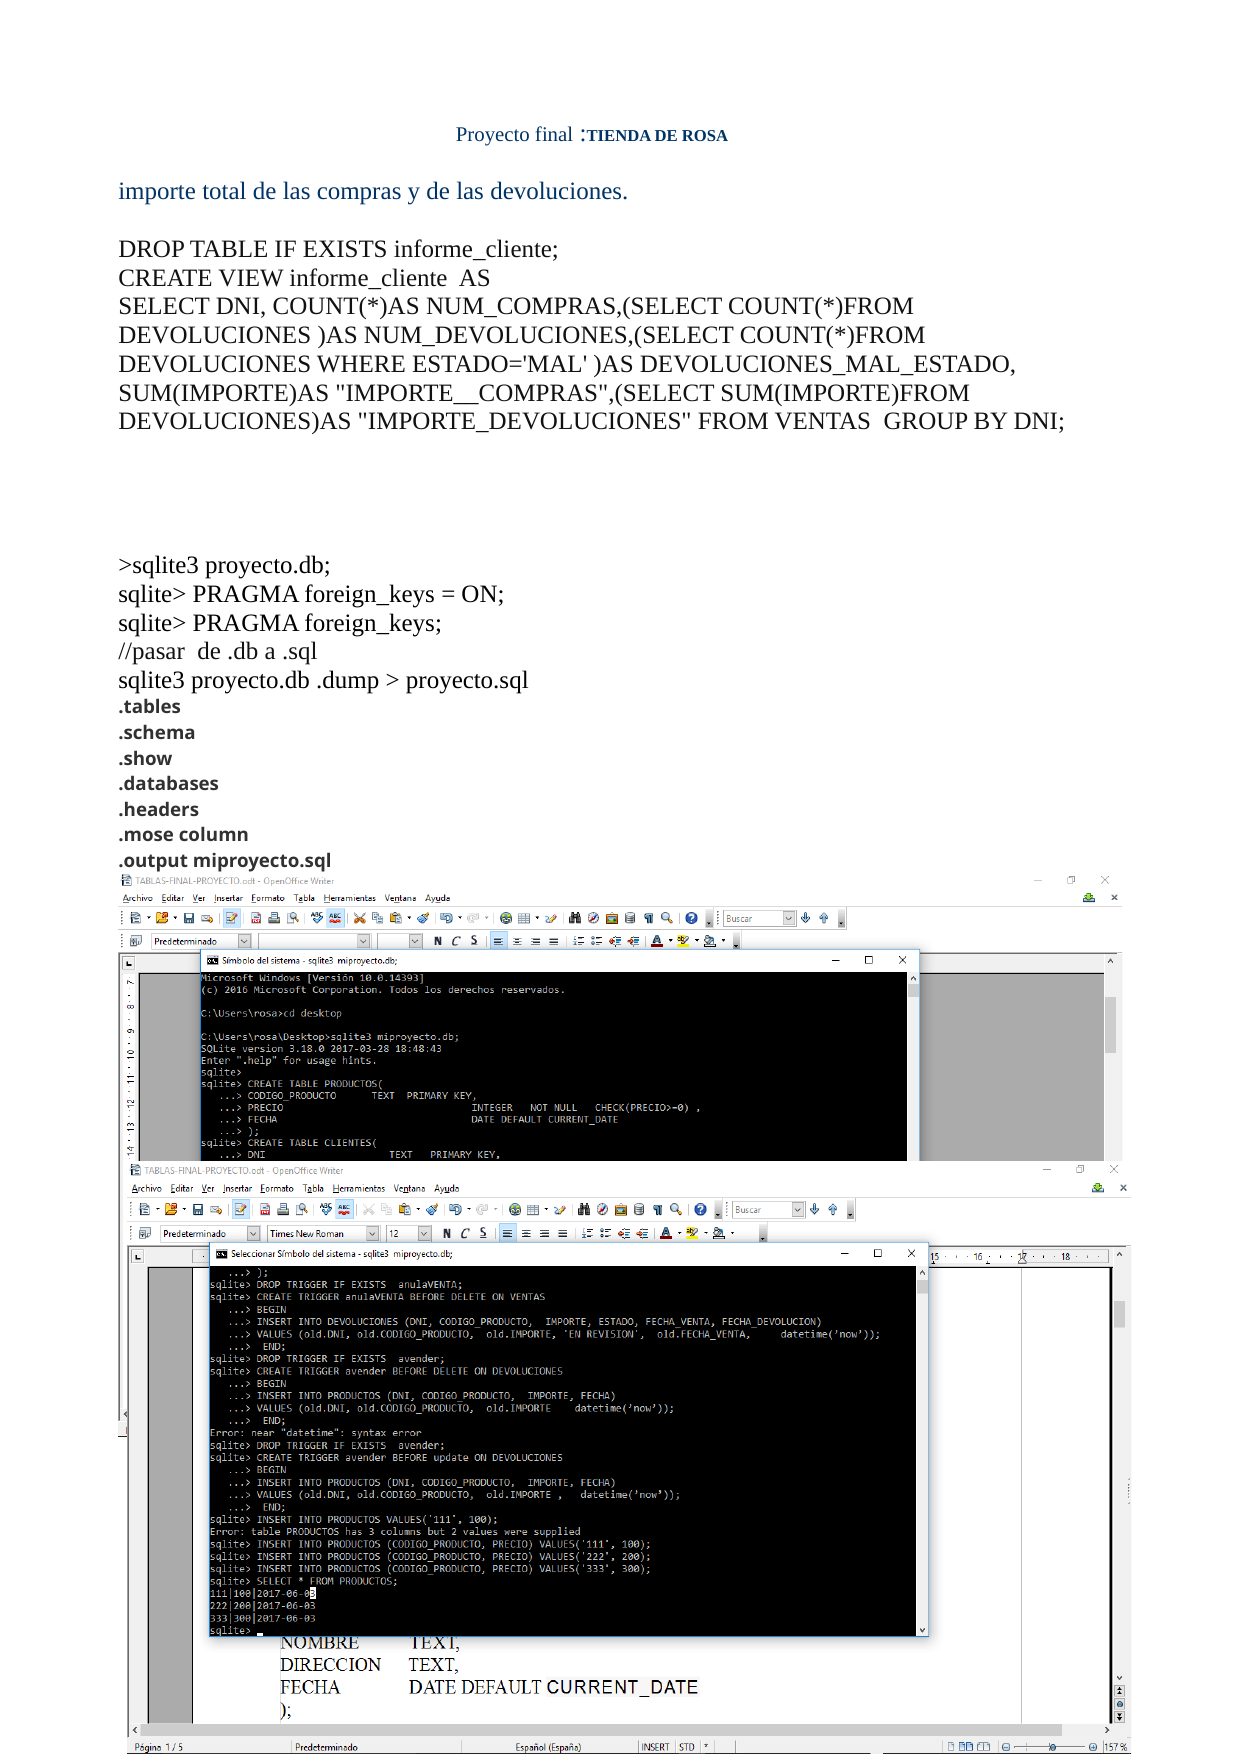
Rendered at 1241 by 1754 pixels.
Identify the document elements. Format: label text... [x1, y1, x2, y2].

text .headers [118, 796, 1122, 821]
text .show [118, 745, 1122, 770]
text sqlite> PRAGMA foreign_keys; [118, 608, 1122, 636]
picture [118, 872, 1132, 1754]
text DROP TABLE IF EXISTS informe_cliente; [118, 234, 1122, 263]
text .mose column [118, 821, 1122, 847]
text .output miproyecto.sql [118, 847, 1122, 872]
text CREATE VIEW informe_cliente AS [118, 263, 1122, 291]
text sqlite3 proyecto.db .dump > proyecto.sql [118, 665, 1122, 694]
text .schema [118, 719, 1122, 745]
text >sqlite3 proyecto.db; [118, 550, 1122, 579]
text //pasar de .db a .sql [118, 636, 1122, 665]
text .tables [118, 694, 1122, 719]
text sqlite> PRAGMA foreign_keys = ON; [118, 579, 1122, 608]
text .databases [118, 770, 1122, 796]
text importe total de las compras y de las devoluciones. [118, 176, 1122, 205]
text SELECT DNI, COUNT(*)AS NUM_COMPRAS,(SELECT COUNT(*)FROM DEVOLUCIONES )AS NUM_DEVOLUCIONES,(SELECT COUNT(*)FROM DEVOLUCIONES WHERE ESTADO='MAL' )AS DEVOLUCIONES_MAL_ESTADO, SUM(IMPORTE)AS "IMPORTE__COMPRAS",(SELECT SUM(IMPORTE)FROM DEVOLUCIONES)AS "IMPORTE_DEVOLUCIONES" FROM VENTAS GROUP BY DNI; [118, 291, 1122, 435]
